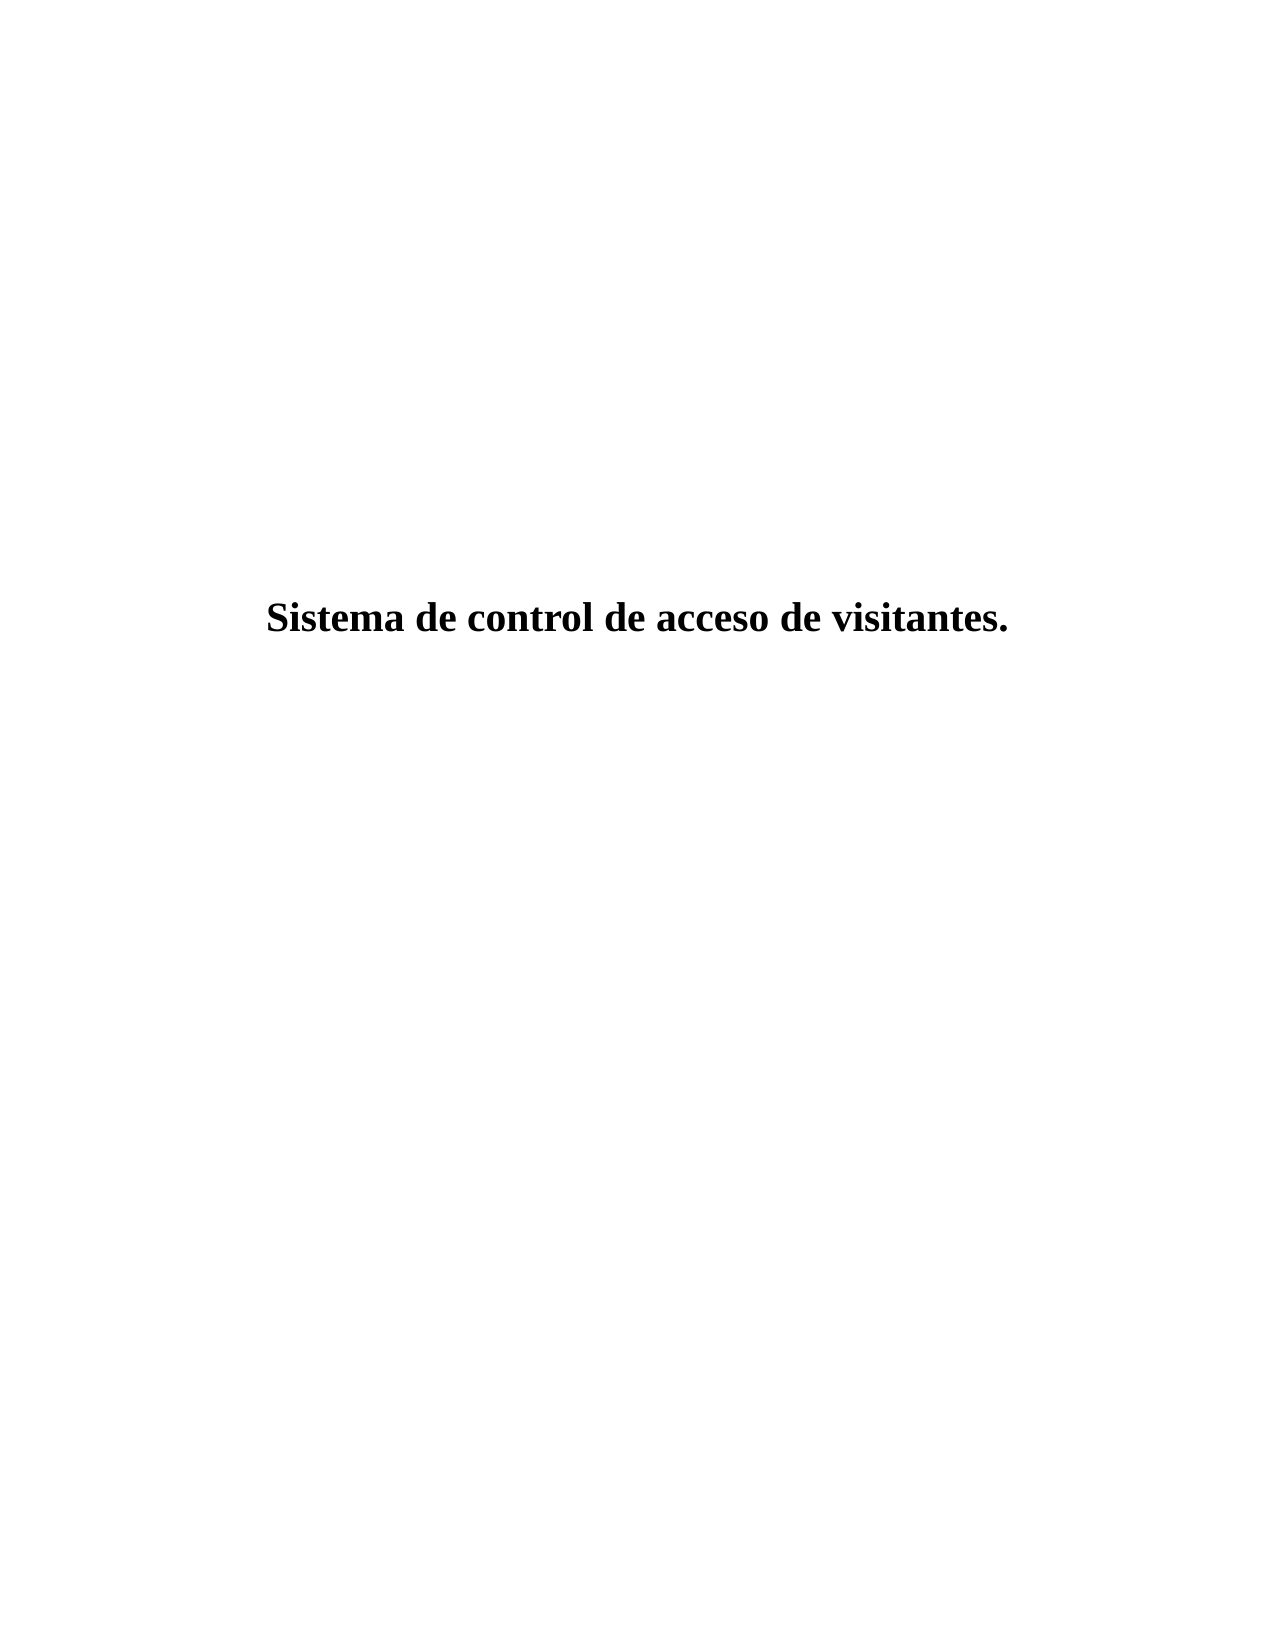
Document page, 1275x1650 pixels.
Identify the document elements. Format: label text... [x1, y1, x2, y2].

text Sistema de control de acceso de visitantes. [118, 592, 1157, 640]
